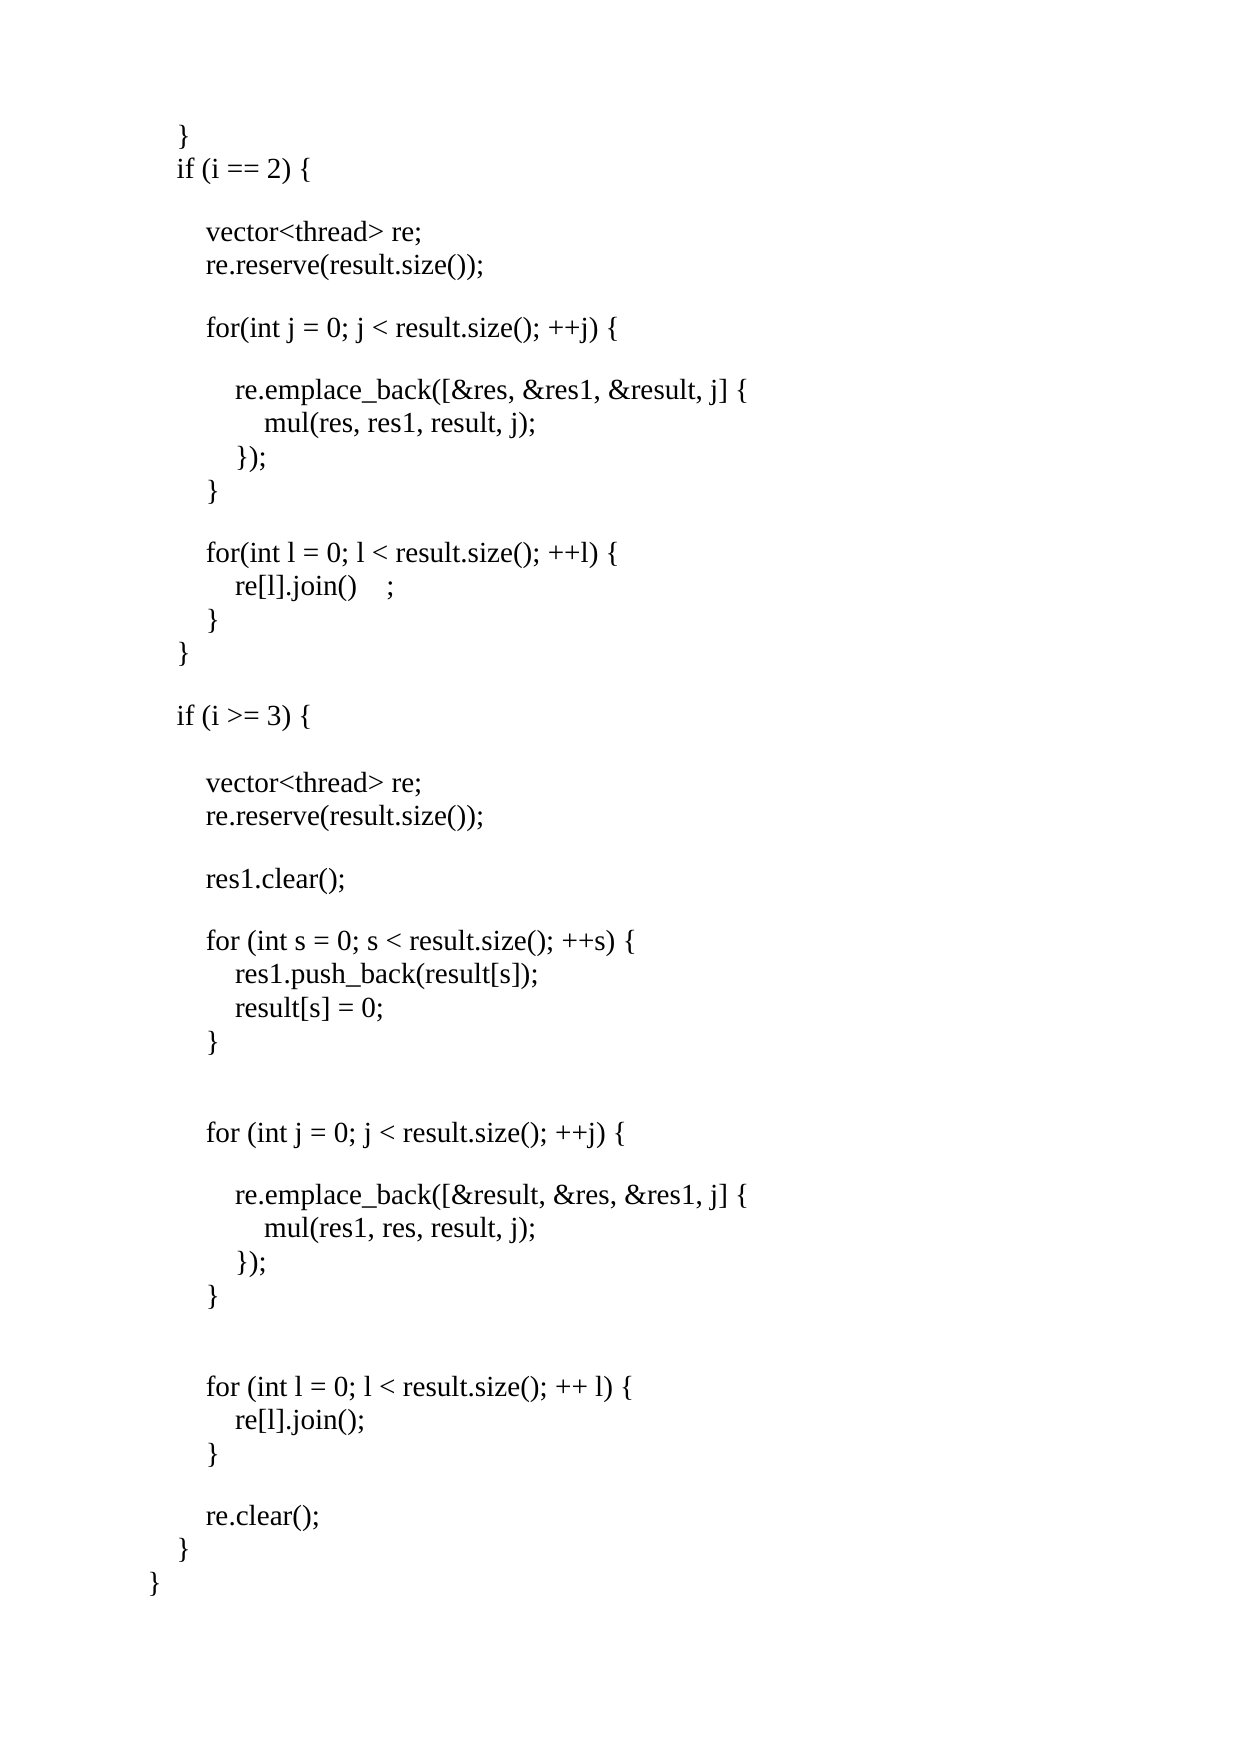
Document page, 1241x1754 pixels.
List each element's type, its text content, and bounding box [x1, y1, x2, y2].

text for (int s = 0; s < result.size(); ++s) { [118, 923, 1122, 957]
text for(int j = 0; j < result.size(); ++j) { [118, 310, 1122, 343]
text result[s] = 0; [118, 990, 1122, 1024]
text for (int l = 0; l < result.size(); ++ l) { [118, 1369, 1122, 1402]
text if (i >= 3) { [118, 698, 1122, 731]
text }); [118, 1244, 1122, 1278]
text } [118, 1024, 1122, 1057]
text re[l].join(); [118, 1402, 1122, 1436]
text } [118, 118, 1122, 152]
text re.reserve(result.size()); [118, 798, 1122, 832]
text re[l].join() ; [118, 568, 1122, 602]
text re.emplace_back([&result, &res, &res1, j] { [118, 1177, 1122, 1211]
text re.emplace_back([&res, &res1, &result, j] { [118, 372, 1122, 406]
text mul(res, res1, result, j); [118, 406, 1122, 439]
text re.clear(); [118, 1498, 1122, 1532]
text } [118, 1278, 1122, 1311]
text mul(res1, res, result, j); [118, 1211, 1122, 1244]
text } [118, 1565, 1122, 1599]
text } [118, 1436, 1122, 1469]
text vector<thread> re; [118, 214, 1122, 247]
text for (int j = 0; j < result.size(); ++j) { [118, 1115, 1122, 1148]
text } [118, 473, 1122, 506]
text } [118, 602, 1122, 636]
text } [118, 1532, 1122, 1565]
text re.reserve(result.size()); [118, 247, 1122, 281]
text res1.push_back(result[s]); [118, 957, 1122, 990]
text }); [118, 439, 1122, 473]
text res1.clear(); [118, 861, 1122, 894]
text for(int l = 0; l < result.size(); ++l) { [118, 535, 1122, 568]
text } [118, 636, 1122, 669]
text vector<thread> re; [118, 765, 1122, 798]
text if (i == 2) { [118, 152, 1122, 185]
